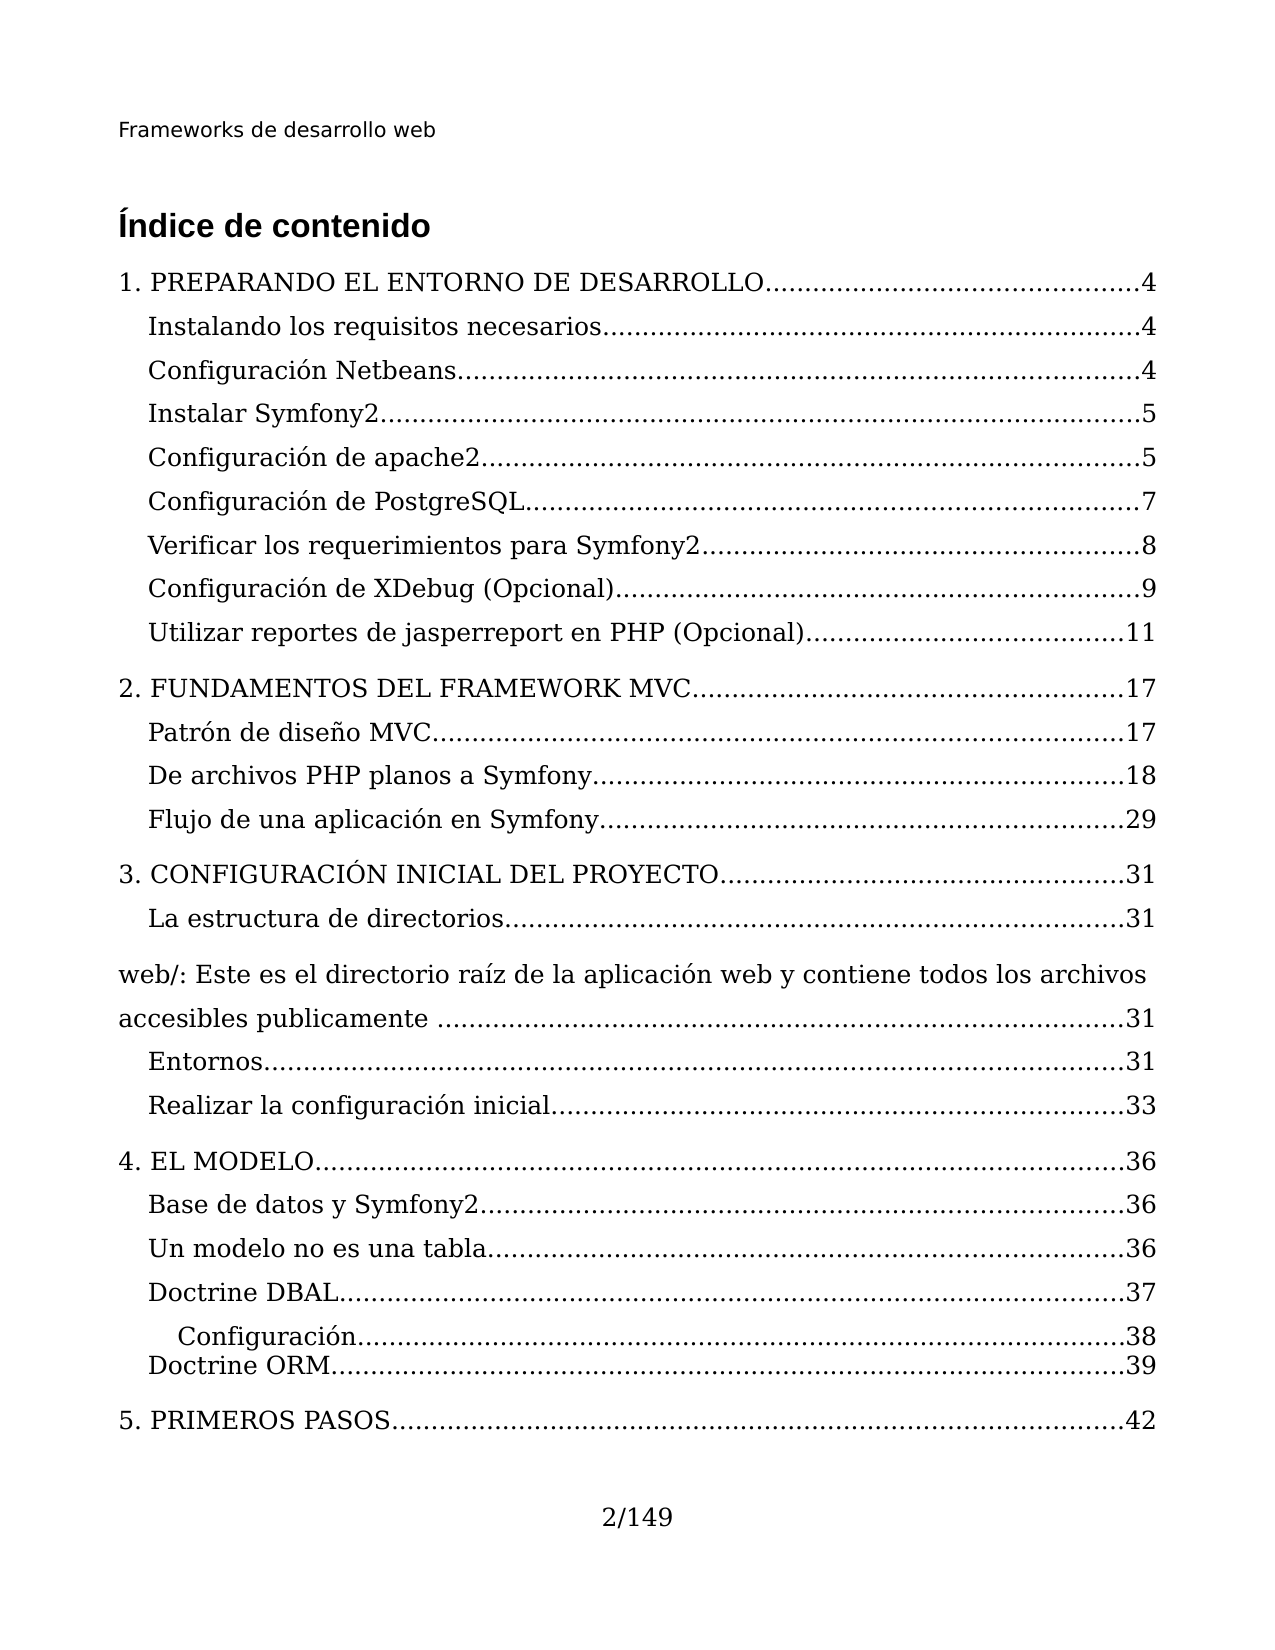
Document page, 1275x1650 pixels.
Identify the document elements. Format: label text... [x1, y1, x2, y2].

text Configuración 38 [177, 1322, 1157, 1351]
text Realizar la configuración inicial 33 [148, 1091, 1157, 1120]
text Un modelo no es una tabla 36 [148, 1234, 1157, 1263]
subtitle Índice de contenido [118, 206, 1157, 244]
text Configuración de PostgreSQL 7 [148, 487, 1157, 516]
text Patrón de diseño MVC 17 [148, 718, 1157, 747]
text 2. FUNDAMENTOS DEL FRAMEWORK MVC 17 [118, 674, 1157, 703]
text Verificar los requerimientos para Symfony2 8 [148, 531, 1157, 560]
text Configuración Netbeans 4 [148, 356, 1157, 385]
text 5. PRIMEROS PASOS 42 [118, 1406, 1157, 1436]
text 3. CONFIGURACIÓN INICIAL DEL PROYECTO 31 [118, 861, 1157, 890]
text Base de datos y Symfony2 36 [148, 1191, 1157, 1220]
text Doctrine ORM 39 [148, 1351, 1157, 1380]
text 1. PREPARANDO EL ENTORNO DE DESARROLLO 4 [118, 268, 1157, 298]
text web/: Este es el directorio raíz de la aplicación web y contiene todos los archivos accesibles publicamente . 31 [118, 960, 1157, 1033]
text Configuración de XDebug (Opcional) 9 [148, 575, 1157, 604]
text Instalar Symfony2 5 [148, 400, 1157, 429]
text De archivos PHP planos a Symfony 18 [148, 761, 1157, 791]
text Doctrine DBAL 37 [148, 1278, 1157, 1307]
text Entornos 31 [148, 1047, 1157, 1077]
text Configuración de apache2 5 [148, 443, 1157, 473]
text La estructura de directorios 31 [148, 904, 1157, 934]
text 4. EL MODELO 36 [118, 1147, 1157, 1176]
text Flujo de una aplicación en Symfony 29 [148, 805, 1157, 834]
text Utilizar reportes de jasperreport en PHP (Opcional) 11 [148, 618, 1157, 648]
text Instalando los requisitos necesarios 4 [148, 312, 1157, 341]
